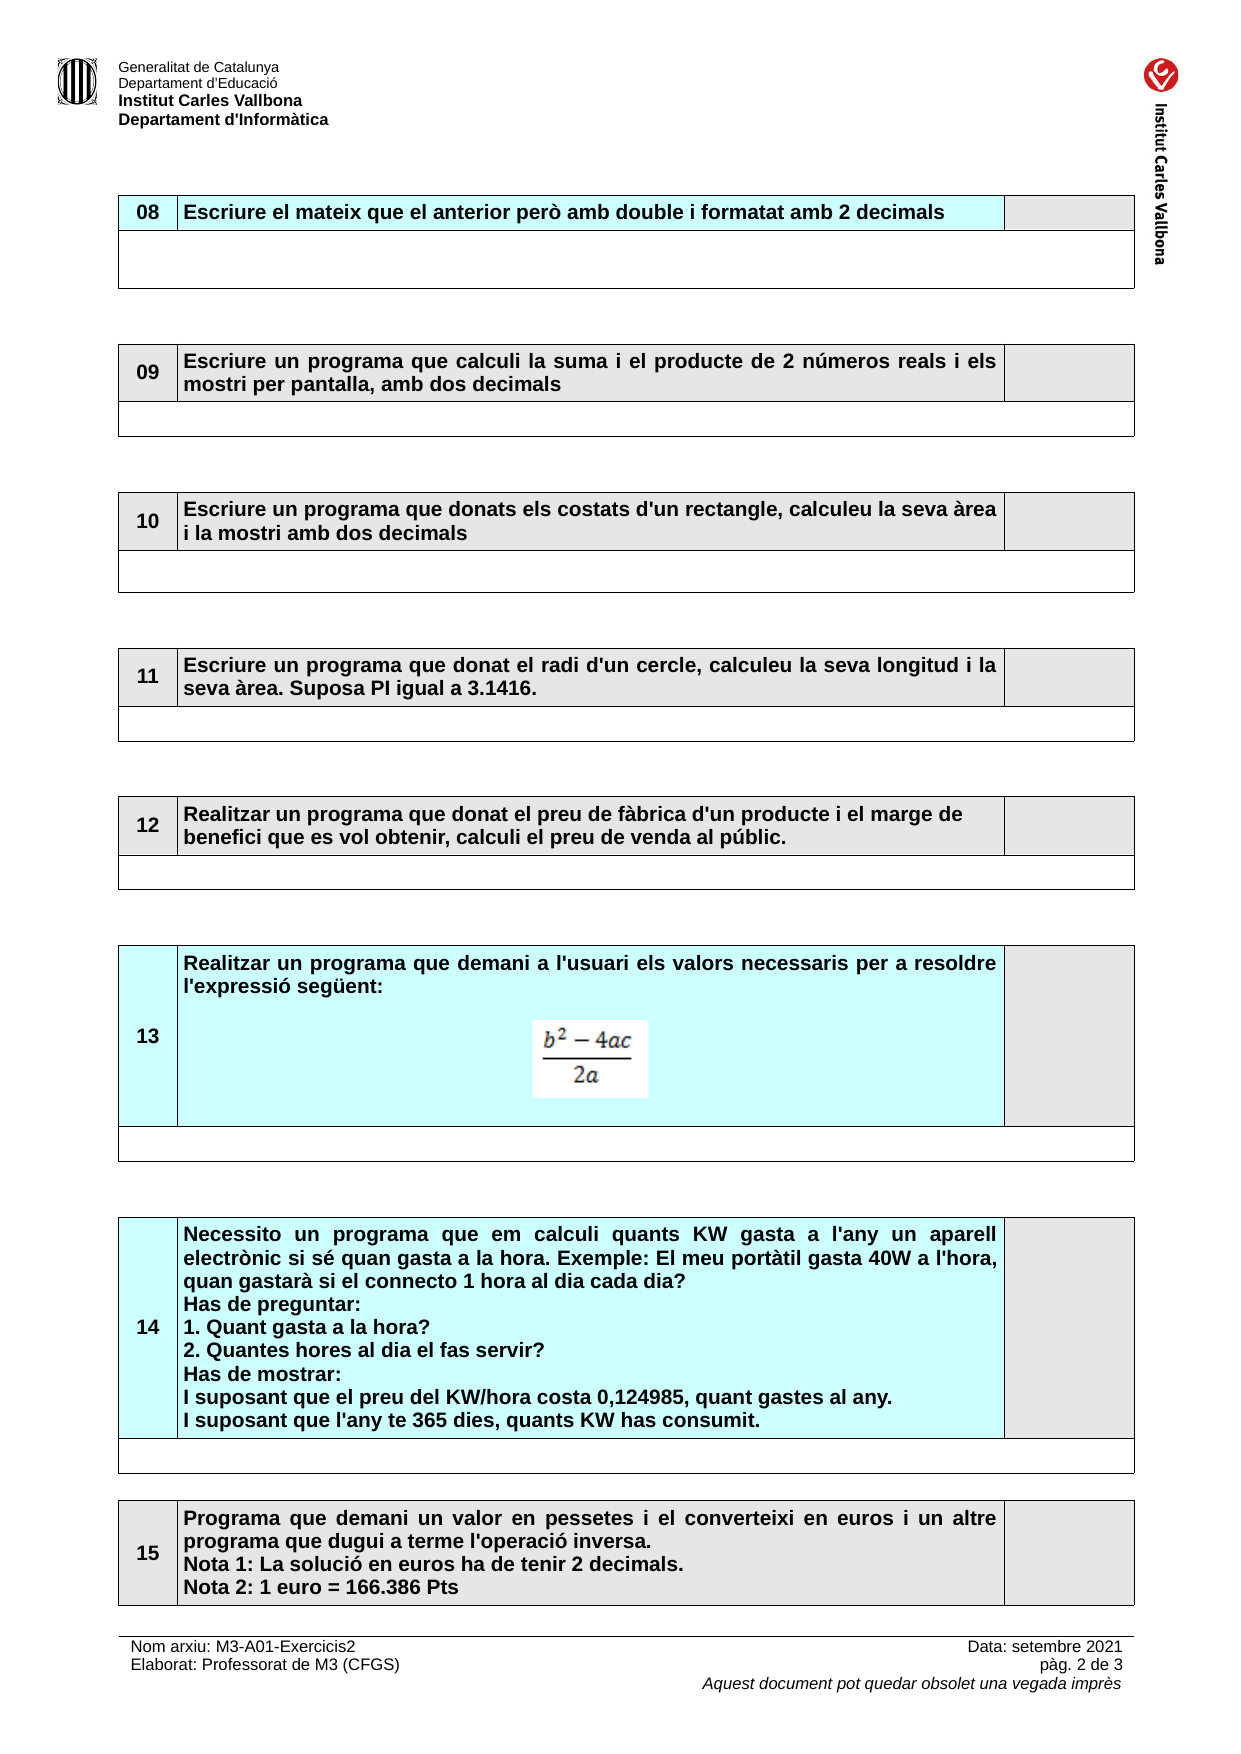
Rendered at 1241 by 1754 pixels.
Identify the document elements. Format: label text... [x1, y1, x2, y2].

table_header 11 [119, 649, 177, 706]
table_header [1005, 946, 1134, 1126]
table_cell [119, 856, 1134, 889]
table_header 09 [119, 345, 177, 401]
table_cell [119, 551, 1134, 592]
table_header Realitzar un programa que demani a l'usuari els valors necessaris per a resoldre l'expressió següent: [178, 946, 1004, 1126]
table_header 14 [119, 1218, 177, 1438]
table_header [1005, 196, 1134, 229]
table_header 12 [119, 797, 177, 854]
table_cell [119, 1127, 1134, 1161]
table_header 15 [119, 1501, 177, 1605]
table_header 13 [119, 946, 177, 1126]
table_header 10 [119, 493, 177, 550]
table_header [1005, 1218, 1134, 1438]
table_header [1005, 797, 1134, 854]
picture [57, 58, 97, 105]
table_header Escriure un programa que donats els costats d'un rectangle, calculeu la seva àrea i la mostri amb dos decimals [178, 493, 1004, 550]
table_cell [119, 1439, 1134, 1472]
table_cell [119, 707, 1134, 741]
table_cell [119, 402, 1134, 436]
table_header Realitzar un programa que donat el preu de fàbrica d'un producte i el marge de benefici que es vol obtenir, calculi el preu de venda al públic. [178, 797, 1004, 854]
table_header Escriure un programa que donat el radi d'un cercle, calculeu la seva longitud i la seva àrea. Suposa PI igual a 3.1416. [178, 649, 1004, 706]
table_header [1005, 345, 1134, 401]
table_header [1005, 649, 1134, 706]
table_header Programa que demani un valor en pessetes i el converteixi en euros i un altre programa que dugui a terme l'operació inversa. Nota 1: La solució en euros ha de tenir 2 decimals. Nota 2: 1 euro = 166.386 Pts [178, 1501, 1004, 1605]
table_header Escriure un programa que calculi la suma i el producte de 2 números reals i els mostri per pantalla, amb dos decimals [178, 345, 1004, 401]
table_header 08 [119, 196, 177, 229]
table_cell [119, 231, 1134, 287]
picture [1143, 57, 1179, 269]
table_header Necessito un programa que em calculi quants KW gasta a l'any un aparell electrònic si sé quan gasta a la hora. Exemple: El meu portàtil gasta 40W a l'hora, quan gastarà si el connecto 1 hora al dia cada dia? Has de preguntar: 1. Quant gasta a la hora? 2. Quantes hores al dia el fas servir? Has de mostrar: I suposant que el preu del KW/hora costa 0,124985, quant gastes al any. I suposant que l'any te 365 dies, quants KW has consumit. [178, 1218, 1004, 1438]
table_header Escriure el mateix que el anterior però amb double i formatat amb 2 decimals [178, 196, 1004, 229]
table_header [1005, 1501, 1134, 1605]
table_header [1005, 493, 1134, 550]
